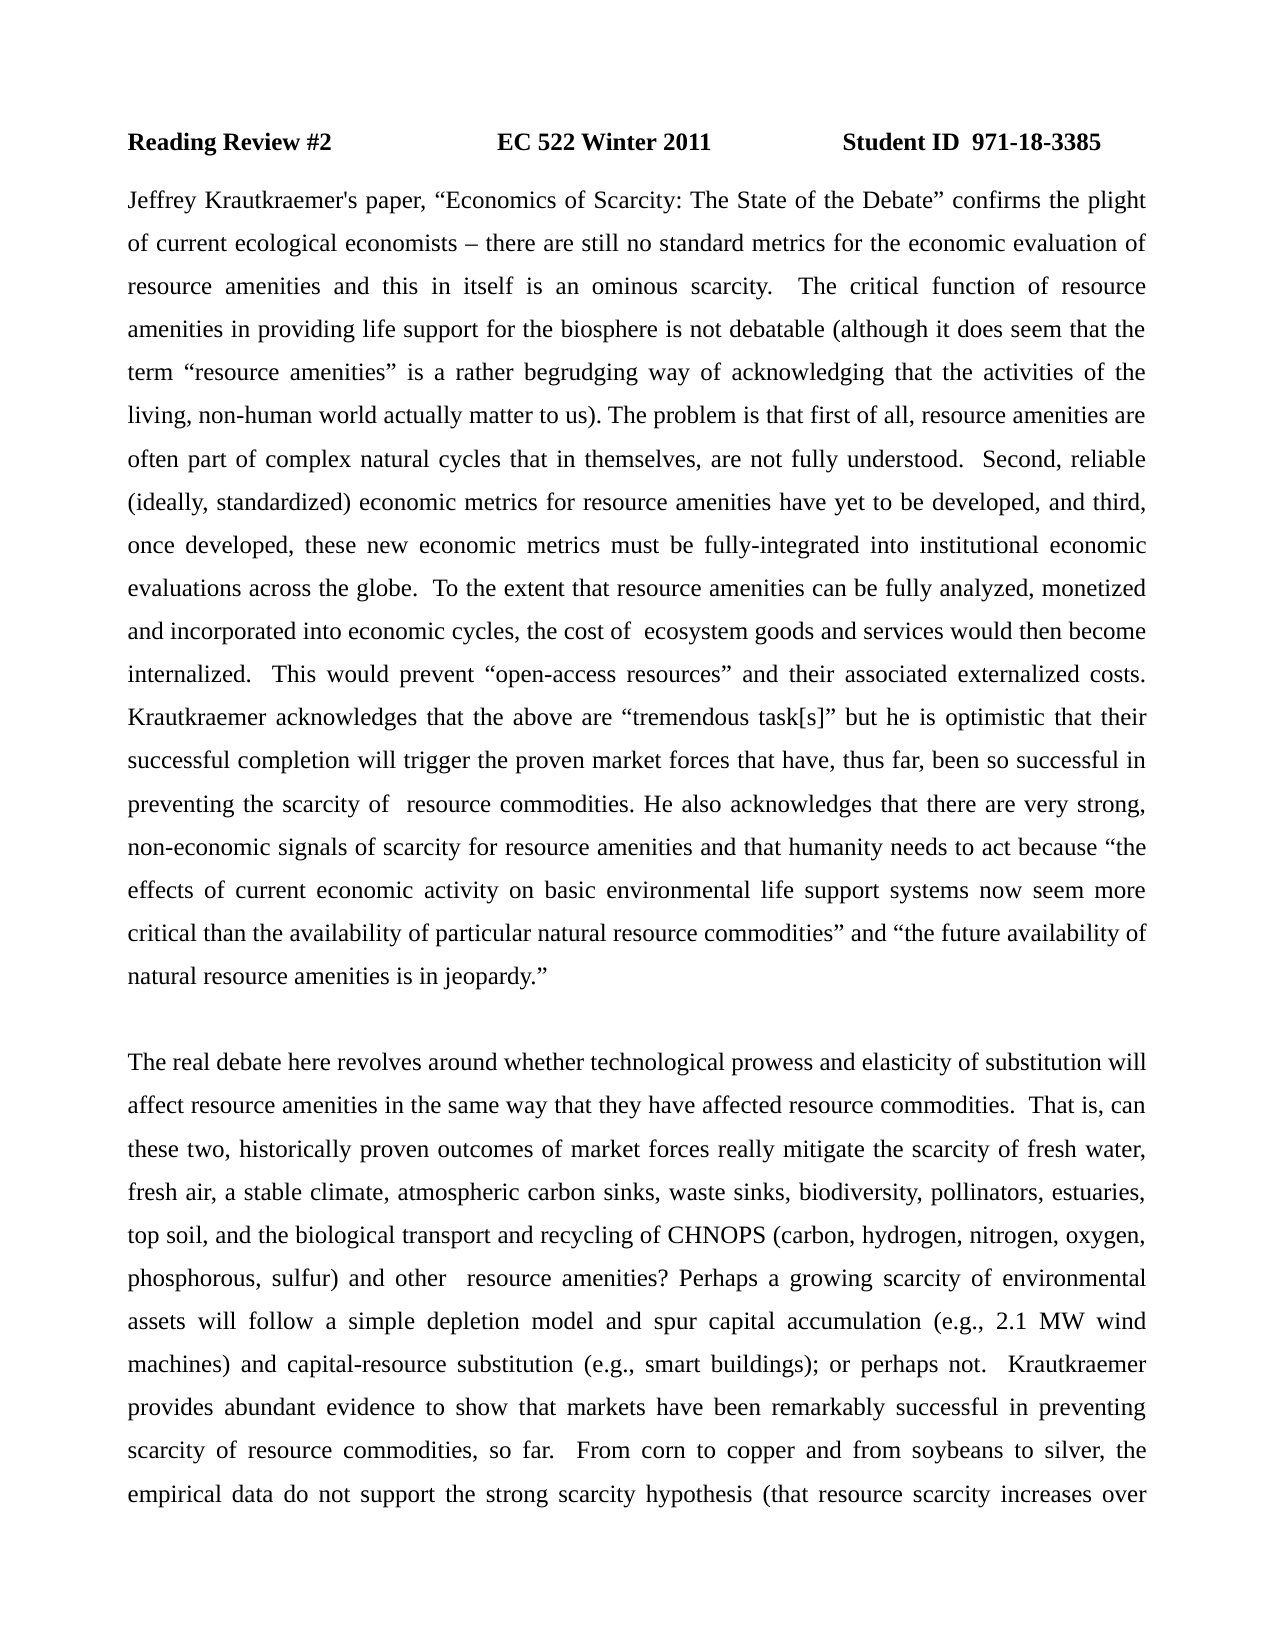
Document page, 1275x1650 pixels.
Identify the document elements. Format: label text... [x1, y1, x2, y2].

text Reading Review #2 EC 522 Winter 2011 Student ID 971-18-3385 [127, 127, 1147, 156]
text The real debate here revolves around whether technological prowess and elasticity of substitution will affect resource amenities in the same way that they have affected resource commodities. That is, can these two, historically proven outcomes of market forces really mitigate the scarcity of fresh water, fresh air, a stable climate, atmospheric carbon sinks, waste sinks, biodiversity, pollinators, estuaries, top soil, and the biological transport and recycling of CHNOPS (carbon, hydrogen, nitrogen, oxygen, phosphorous, sulfur) and other resource amenities? Perhaps a growing scarcity of environmental assets will follow a simple depletion model and spur capital accumulation (e.g., 2.1 MW wind machines) and capital-resource substitution (e.g., smart buildings); or perhaps not. Krautkraemer provides abundant evidence to show that markets have been remarkably successful in preventing scarcity of resource commodities, so far. From corn to copper and from soybeans to silver, the empirical data do not support the strong scarcity hypothesis (that resource scarcity increases over [127, 1047, 1147, 1507]
text Jeffrey Krautkraemer's paper, “Economics of Scarcity: The State of the Debate” confirms the plight of current ecological economists – there are still no standard metrics for the economic evaluation of resource amenities and this in itself is an ominous scarcity. The critical function of resource amenities in providing life support for the biosphere is not debatable (although it does seem that the term “resource amenities” is a rather begrudging way of acknowledging that the activities of the living, non-human world actually matter to us). The problem is that first of all, resource amenities are often part of complex natural cycles that in themselves, are not fully understood. Second, reliable (ideally, standardized) economic metrics for resource amenities have yet to be developed, and third, once developed, these new economic metrics must be fully-integrated into institutional economic evaluations across the globe. To the extent that resource amenities can be fully analyzed, monetized and incorporated into economic cycles, the cost of ecosystem goods and services would then become internalized. This would prevent “open-access resources” and their associated externalized costs. Krautkraemer acknowledges that the above are “tremendous task[s]” but he is optimistic that their successful completion will trigger the proven market forces that have, thus far, been so successful in preventing the scarcity of resource commodities. He also acknowledges that there are very strong, non-economic signals of scarcity for resource amenities and that humanity needs to act because “the effects of current economic activity on basic environmental life support systems now seem more critical than the availability of particular natural resource commodities” and “the future availability of natural resource amenities is in jeopardy.” [127, 185, 1147, 990]
